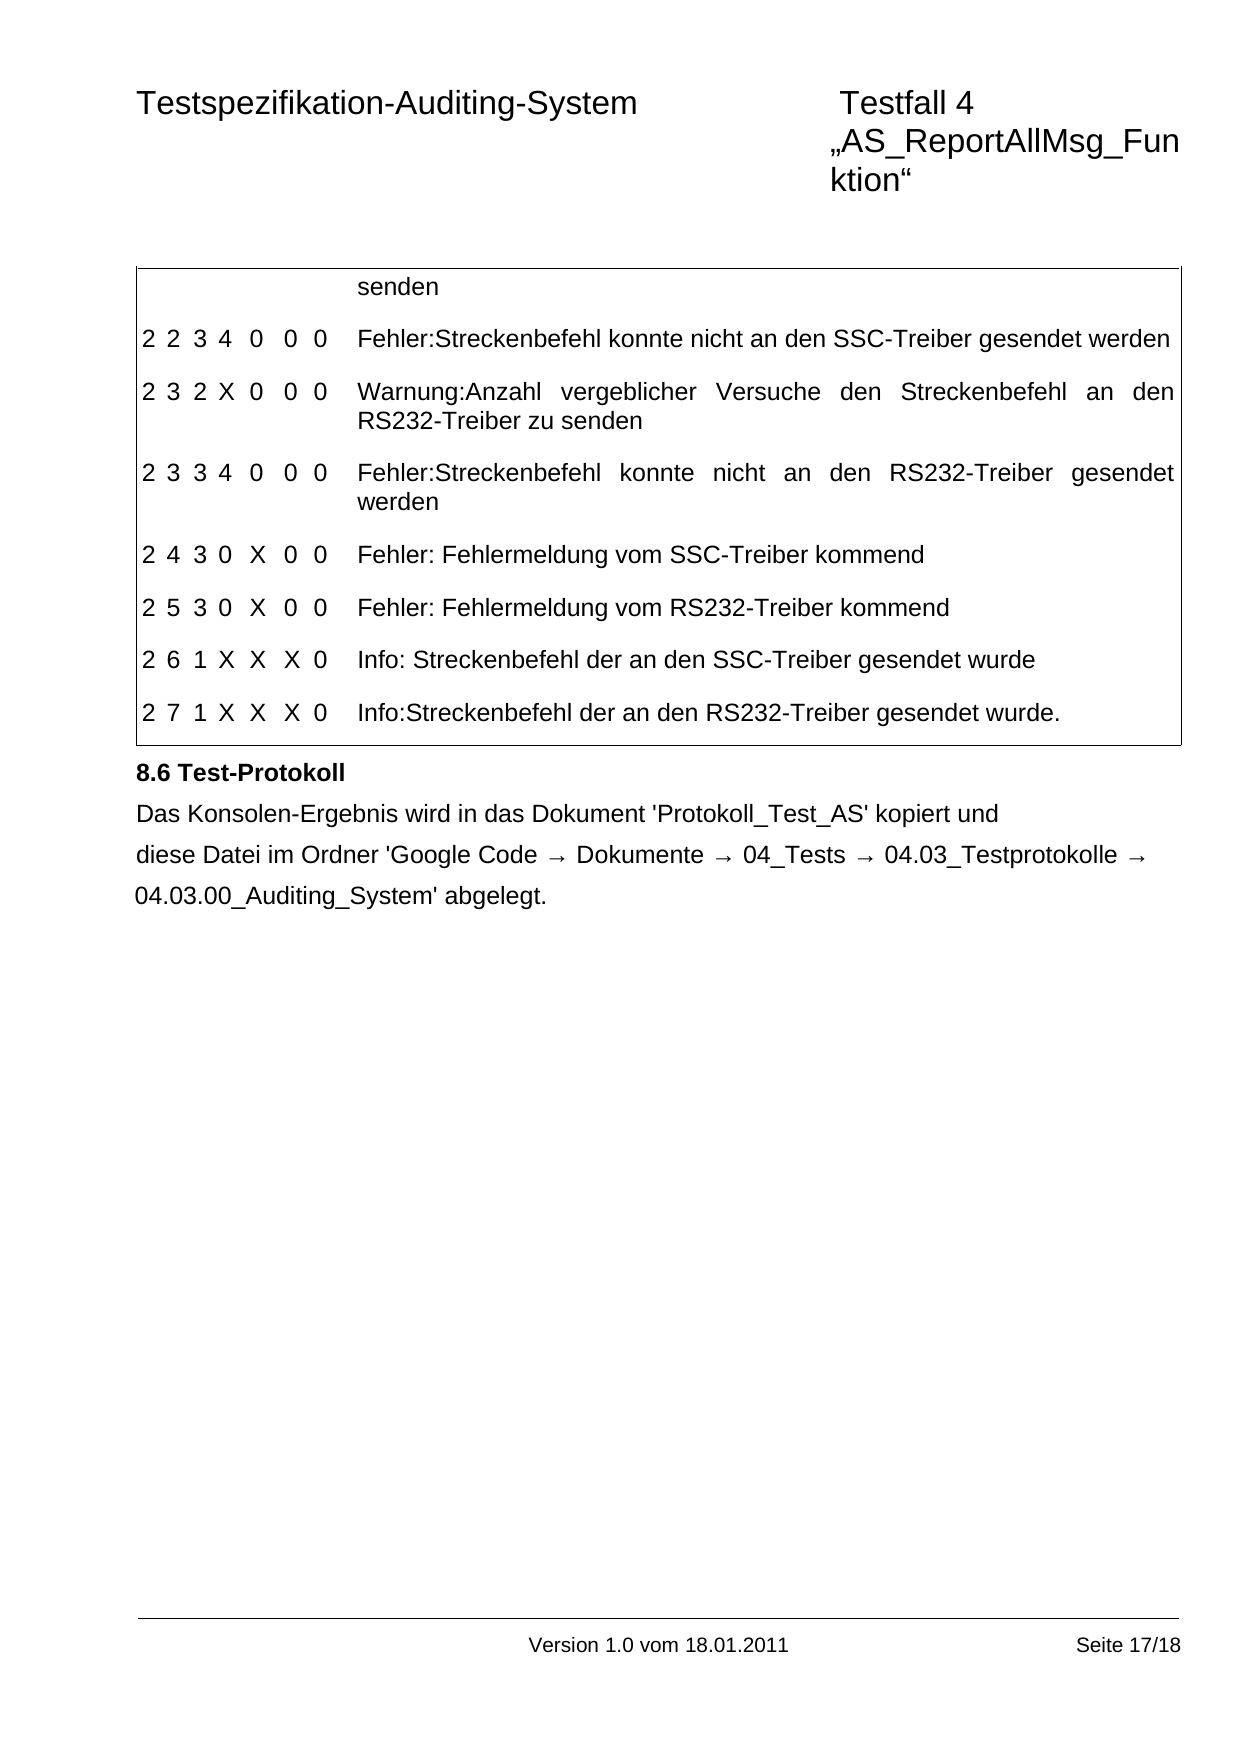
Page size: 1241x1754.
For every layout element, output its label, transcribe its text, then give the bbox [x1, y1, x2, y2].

table_cell X [212, 371, 243, 453]
table_cell 2 [137, 640, 161, 692]
table_cell 3 [161, 453, 187, 534]
table_cell [244, 289, 278, 318]
table_cell 2 [188, 371, 212, 453]
table_cell Warnung:Anzahl vergeblicher Versuche den Streckenbefehl an den SSC-Treiber zu senden [351, 289, 1181, 318]
table_cell 0 [278, 453, 308, 534]
table_cell [308, 289, 351, 318]
table_cell 0 [244, 371, 278, 453]
table_cell 3 [188, 587, 212, 639]
table_cell Fehler:Streckenbefehl konnte nicht an den SSC-Treiber gesendet werden [351, 319, 1181, 371]
table_cell 0 [278, 587, 308, 639]
table_cell 4 [212, 319, 243, 371]
table_cell 5 [161, 587, 187, 639]
text Das Konsolen-Ergebnis wird in das Dokument 'Protokoll_Test_AS' kopiert und [136, 799, 1181, 828]
table_cell 2 [137, 692, 161, 745]
table_cell 0 [212, 534, 243, 587]
table_cell X [244, 692, 278, 745]
table_cell Info: Streckenbefehl der an den SSC-Treiber gesendet wurde [351, 640, 1181, 692]
table_cell 2 [137, 587, 161, 639]
table_cell 4 [161, 534, 187, 587]
table_cell Fehler:Streckenbefehl konnte nicht an den RS232-Treiber gesendet werden [351, 453, 1181, 534]
table_cell X [278, 692, 308, 745]
table_cell 0 [308, 453, 351, 534]
table_cell Fehler: Fehlermeldung vom RS232-Treiber kommend [351, 587, 1181, 639]
table_cell 3 [188, 319, 212, 371]
table_cell 2 [137, 371, 161, 453]
table_cell 3 [188, 453, 212, 534]
table_cell X [278, 640, 308, 692]
subtitle Test-Protokoll [136, 758, 1181, 786]
table_cell X [244, 587, 278, 639]
table_cell 2 [161, 319, 187, 371]
table_cell 0 [278, 319, 308, 371]
text diese Datei im Ordner 'Google Code → Dokumente → 04_Tests → 04.03_Testprotokolle → [136, 840, 1181, 869]
table_cell X [244, 534, 278, 587]
table_cell 0 [278, 371, 308, 453]
table_cell 2 [137, 453, 161, 534]
table_cell 0 [308, 587, 351, 639]
table_cell 0 [308, 534, 351, 587]
table_cell 6 [161, 640, 187, 692]
table_cell 0 [308, 319, 351, 371]
table_cell [278, 289, 308, 318]
table_cell 3 [161, 371, 187, 453]
table_cell 0 [212, 587, 243, 639]
table_cell [137, 289, 161, 318]
table_cell 1 [188, 640, 212, 692]
table_cell Warnung:Anzahl vergeblicher Versuche den Streckenbefehl an den RS232-Treiber zu senden [351, 371, 1181, 453]
table_cell X [212, 692, 243, 745]
table_cell [161, 289, 187, 318]
table_cell 3 [188, 534, 212, 587]
table_cell 0 [308, 692, 351, 745]
table_cell Fehler: Fehlermeldung vom SSC-Treiber kommend [351, 534, 1181, 587]
table_cell 4 [212, 453, 243, 534]
table_cell 0 [244, 319, 278, 371]
table_cell 1 [188, 692, 212, 745]
table_cell 7 [161, 692, 187, 745]
table_cell 0 [308, 640, 351, 692]
table_cell 0 [278, 534, 308, 587]
text 04.03.00_Auditing_System' abgelegt. [134, 881, 1181, 910]
table_cell 0 [308, 371, 351, 453]
table_cell 2 [137, 534, 161, 587]
table_cell [188, 289, 212, 318]
table_cell 2 [137, 319, 161, 371]
table_cell 0 [244, 453, 278, 534]
table_cell X [212, 640, 243, 692]
table_cell X [244, 640, 278, 692]
table_cell Info:Streckenbefehl der an den RS232-Treiber gesendet wurde. [351, 692, 1181, 745]
table_cell [212, 289, 243, 318]
